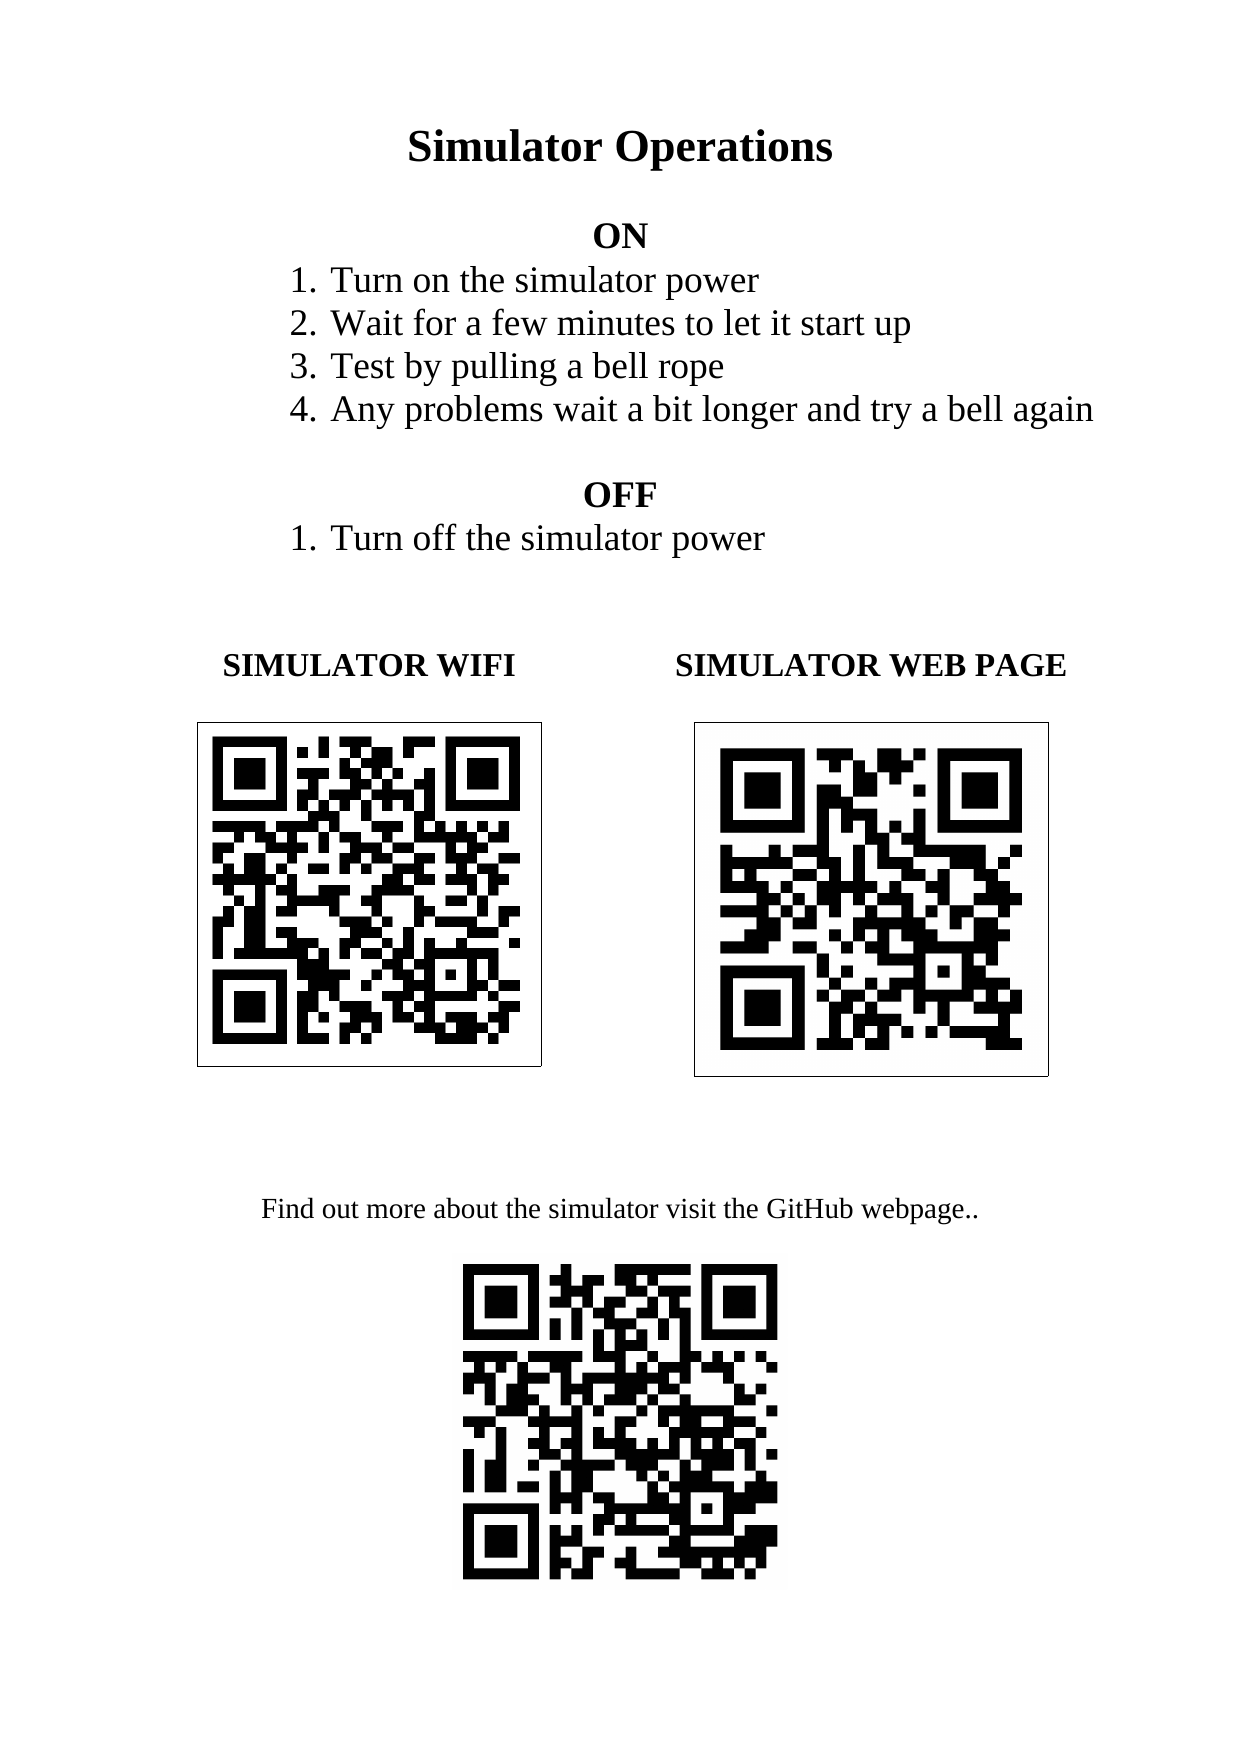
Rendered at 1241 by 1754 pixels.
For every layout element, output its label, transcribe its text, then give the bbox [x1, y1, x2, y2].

text Find out more about the simulator visit the GitHub webpage.. [118, 1191, 1122, 1225]
list Test by pulling a bell rope [266, 343, 1122, 386]
list Wait for a few minutes to let it start up [266, 300, 1122, 343]
text Simulator Operations [118, 118, 1122, 171]
list Turn off the simulator power [266, 516, 1122, 559]
list Turn on the simulator power [266, 257, 1122, 300]
table_header SIMULATOR WEB PAGE [620, 645, 1122, 1134]
picture [452, 1253, 788, 1590]
text ON [118, 214, 1122, 257]
picture [200, 725, 539, 1063]
list Any problems wait a bit longer and try a bell again [266, 386, 1122, 429]
text OFF [118, 473, 1122, 516]
table_header SIMULATOR WIFI [118, 645, 620, 1134]
picture [696, 725, 1046, 1074]
